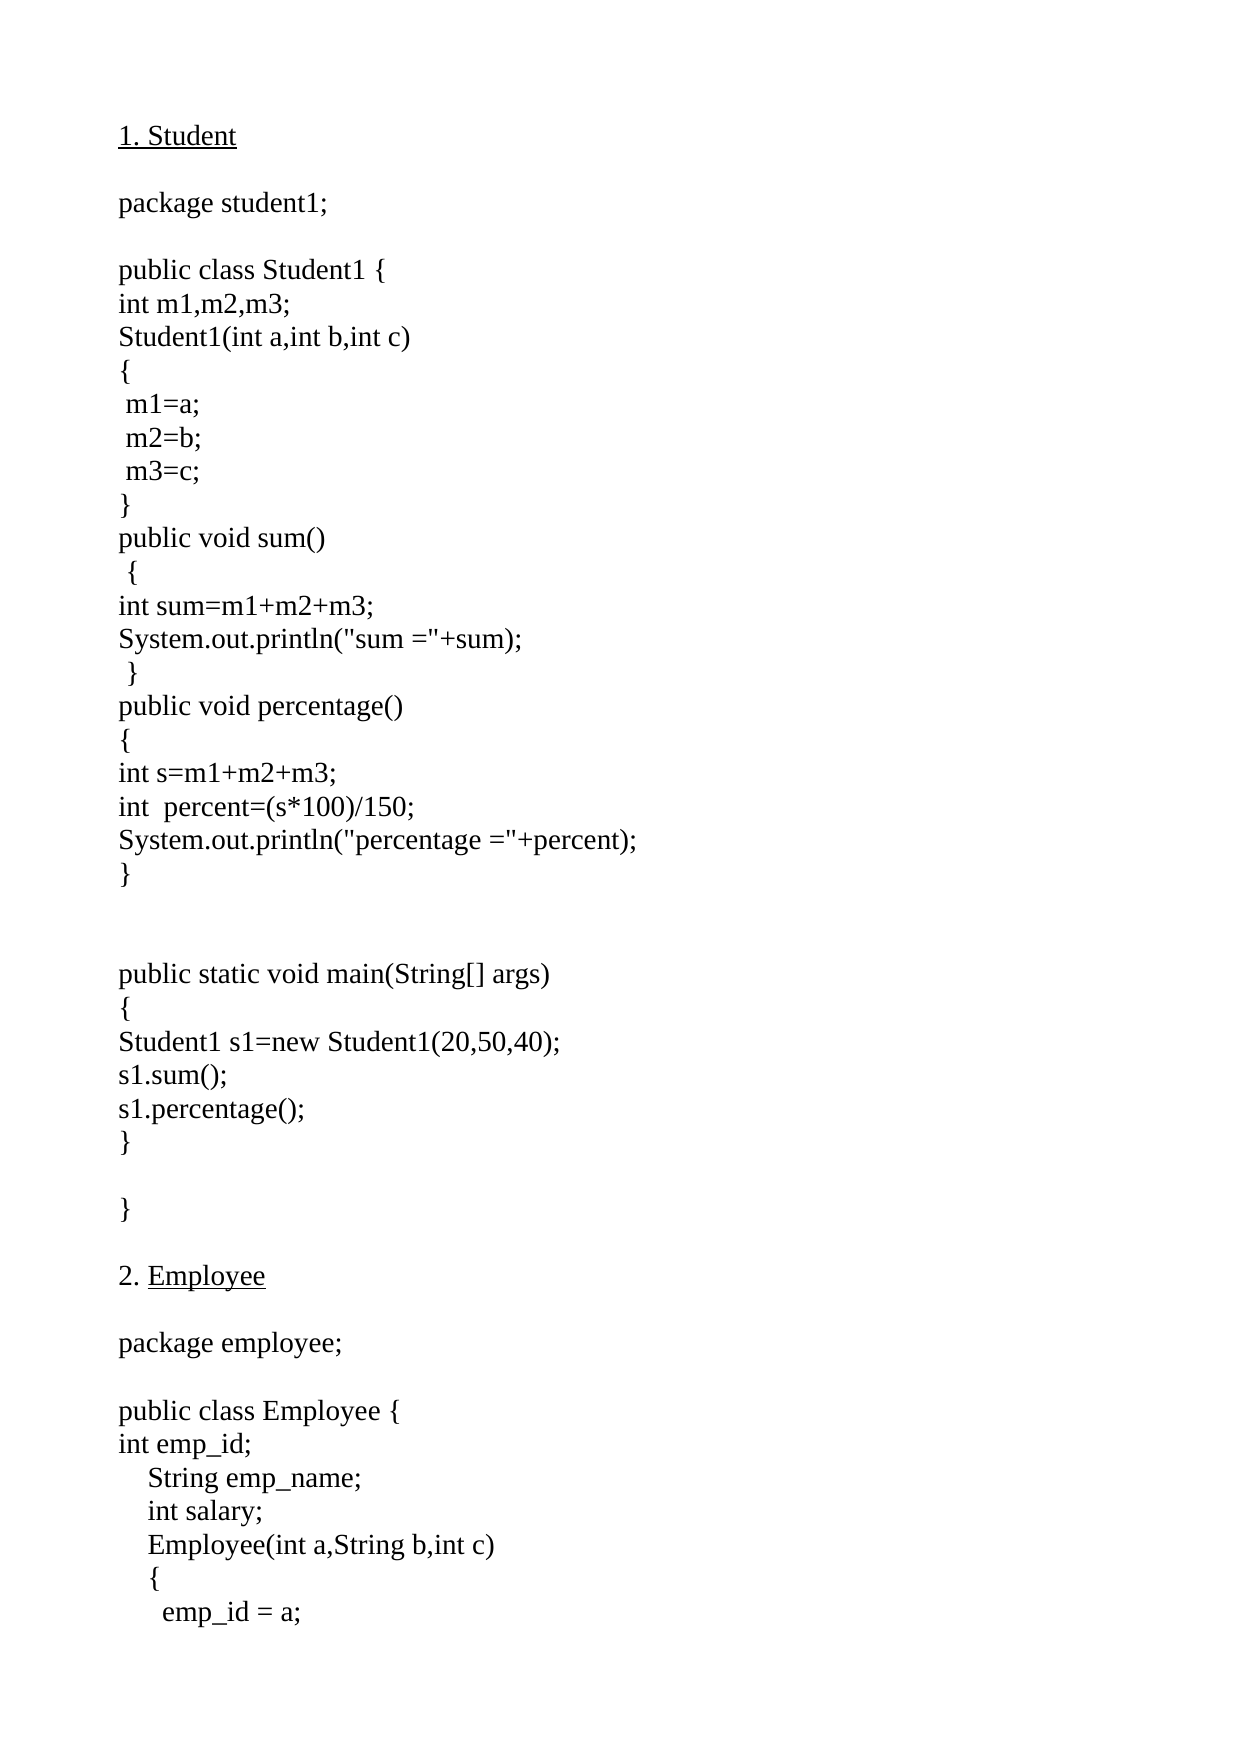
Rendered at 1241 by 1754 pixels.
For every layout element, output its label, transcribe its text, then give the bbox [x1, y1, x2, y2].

text } [118, 1191, 1122, 1225]
text Student1 s1=new Student1(20,50,40); [118, 1024, 1122, 1057]
text int s=m1+m2+m3; [118, 755, 1122, 789]
text System.out.println("percentage ="+percent); [118, 822, 1122, 856]
text String emp_name; [118, 1460, 1122, 1493]
text int emp_id; [118, 1426, 1122, 1460]
text int m1,m2,m3; [118, 286, 1122, 319]
text { [118, 353, 1122, 386]
text { [118, 1560, 1122, 1594]
text package employee; [118, 1326, 1122, 1359]
text } [118, 856, 1122, 889]
text 2. Employee [118, 1258, 1122, 1292]
text s1.sum(); [118, 1057, 1122, 1091]
text m1=a; [118, 386, 1122, 420]
text } [118, 1124, 1122, 1158]
text { [118, 990, 1122, 1024]
text Employee(int a,String b,int c) [118, 1527, 1122, 1560]
text m3=c; [118, 453, 1122, 487]
text Student1(int a,int b,int c) [118, 319, 1122, 353]
text m2=b; [118, 420, 1122, 453]
text public void percentage() [118, 688, 1122, 722]
text 1. Student [118, 118, 1122, 152]
text } [118, 487, 1122, 521]
text System.out.println("sum ="+sum); [118, 621, 1122, 655]
text public class Student1 { [118, 252, 1122, 286]
text { [118, 722, 1122, 755]
text int sum=m1+m2+m3; [118, 588, 1122, 621]
text } [118, 655, 1122, 688]
text int salary; [118, 1493, 1122, 1527]
text package student1; [118, 185, 1122, 219]
text public void sum() [118, 521, 1122, 554]
text emp_id = a; [118, 1594, 1122, 1627]
text { [118, 554, 1122, 588]
text int percent=(s*100)/150; [118, 789, 1122, 822]
text public class Employee { [118, 1393, 1122, 1426]
text s1.percentage(); [118, 1091, 1122, 1124]
text public static void main(String[] args) [118, 957, 1122, 990]
